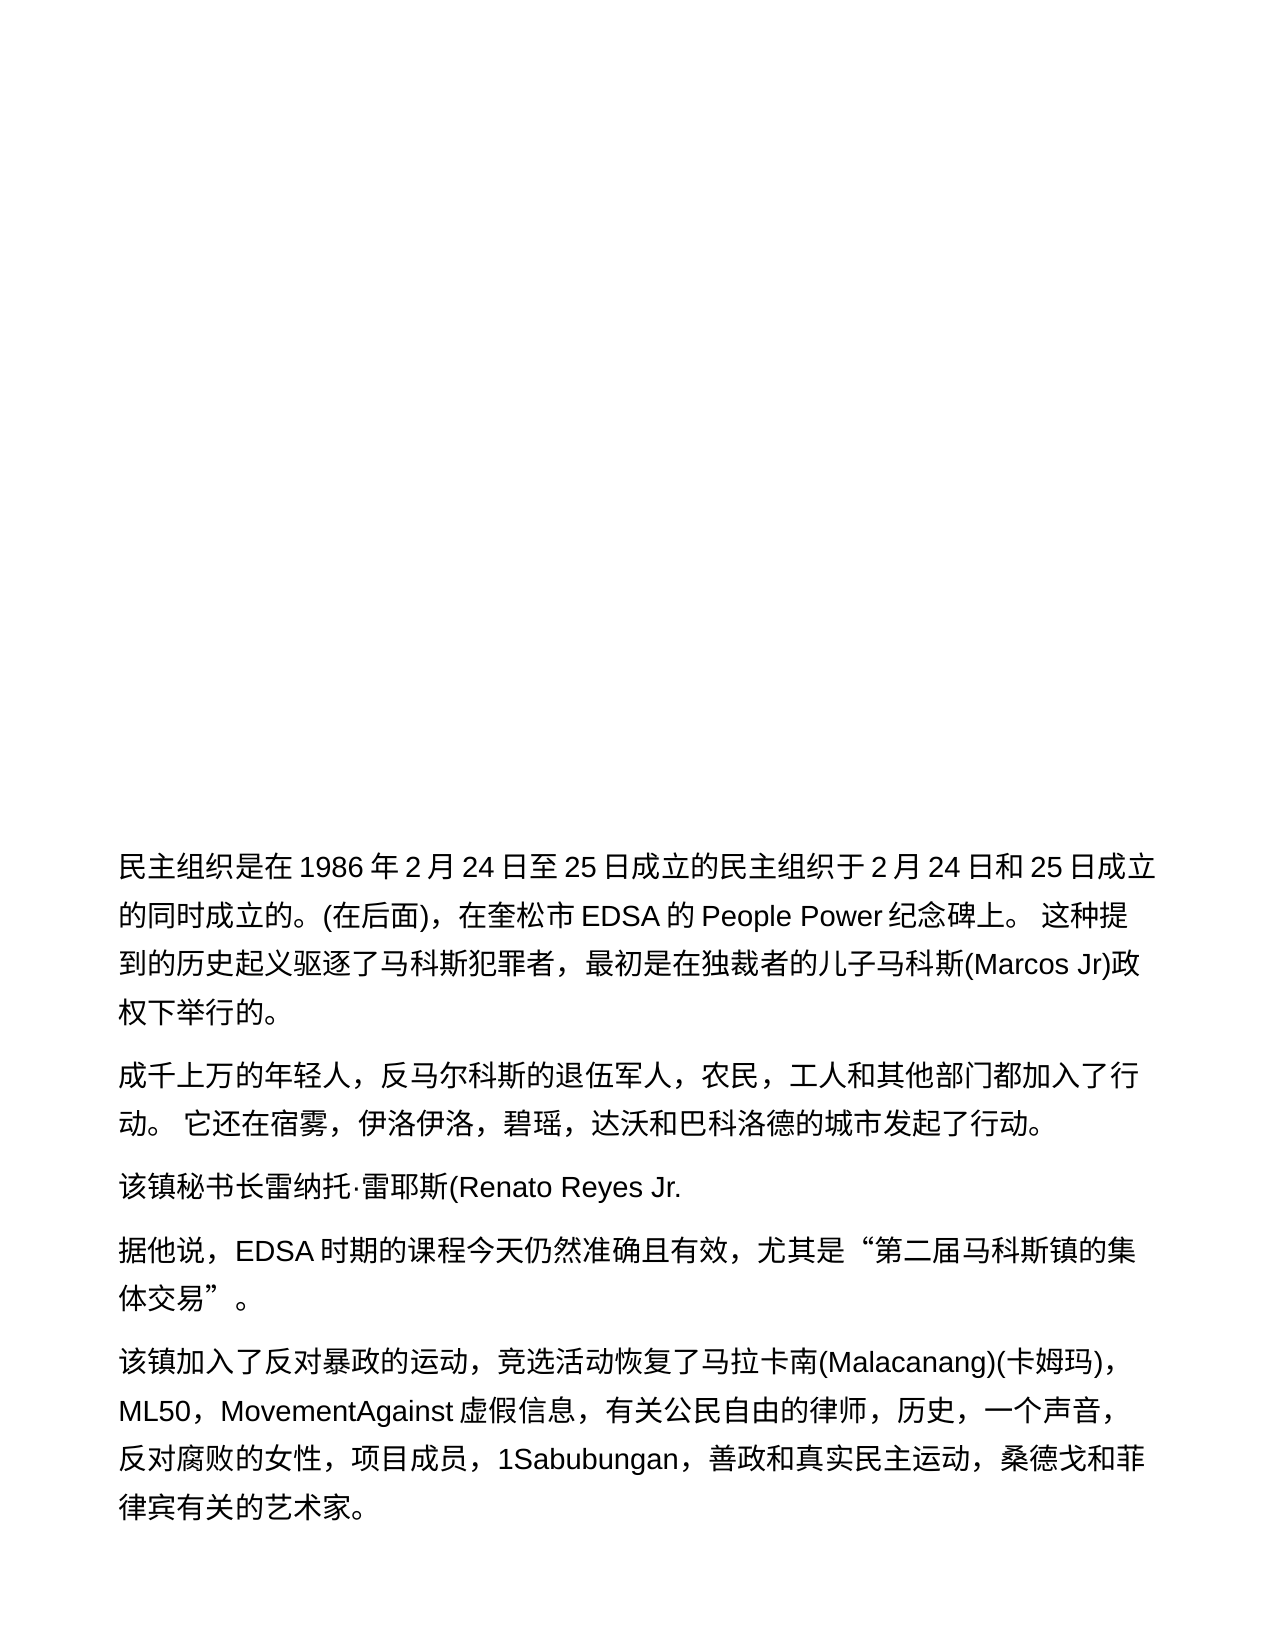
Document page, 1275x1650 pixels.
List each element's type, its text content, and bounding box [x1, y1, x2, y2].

text 该镇加入了反对暴政的运动，竞选活动恢复了马拉卡南(Malacanang)(卡姆玛)，ML50，MovementAgainst虚假信息，有关公民自由的律师，历史，一个声音，反对腐败的女性，项目成员，1Sabubungan，善政和真实民主运动，桑德戈和菲律宾有关的艺术家。 [118, 1339, 1157, 1527]
text 据他说，EDSA时期的课程今天仍然准确且有效，尤其是“第二届马科斯镇的集体交易”。 [118, 1227, 1157, 1318]
text 民主组织是在1986年2月24日至25日成立的民主组织于2月24日和25日成立的同时成立的。(在后面)，在奎松市EDSA的People Power纪念碑上。 这种提到的历史起义驱逐了马科斯犯罪者，最初是在独裁者的儿子马科斯(Marcos Jr)政权下举行的。 [118, 118, 1157, 1031]
text 成千上万的年轻人，反马尔科斯的退伍军人，农民，工人和其他部门都加入了行动。 它还在宿雾，伊洛伊洛，碧瑶，达沃和巴科洛德的城市发起了行动。 [118, 1052, 1157, 1143]
text 该镇秘书长雷纳托·雷耶斯(Renato Reyes Jr. [118, 1164, 1157, 1206]
